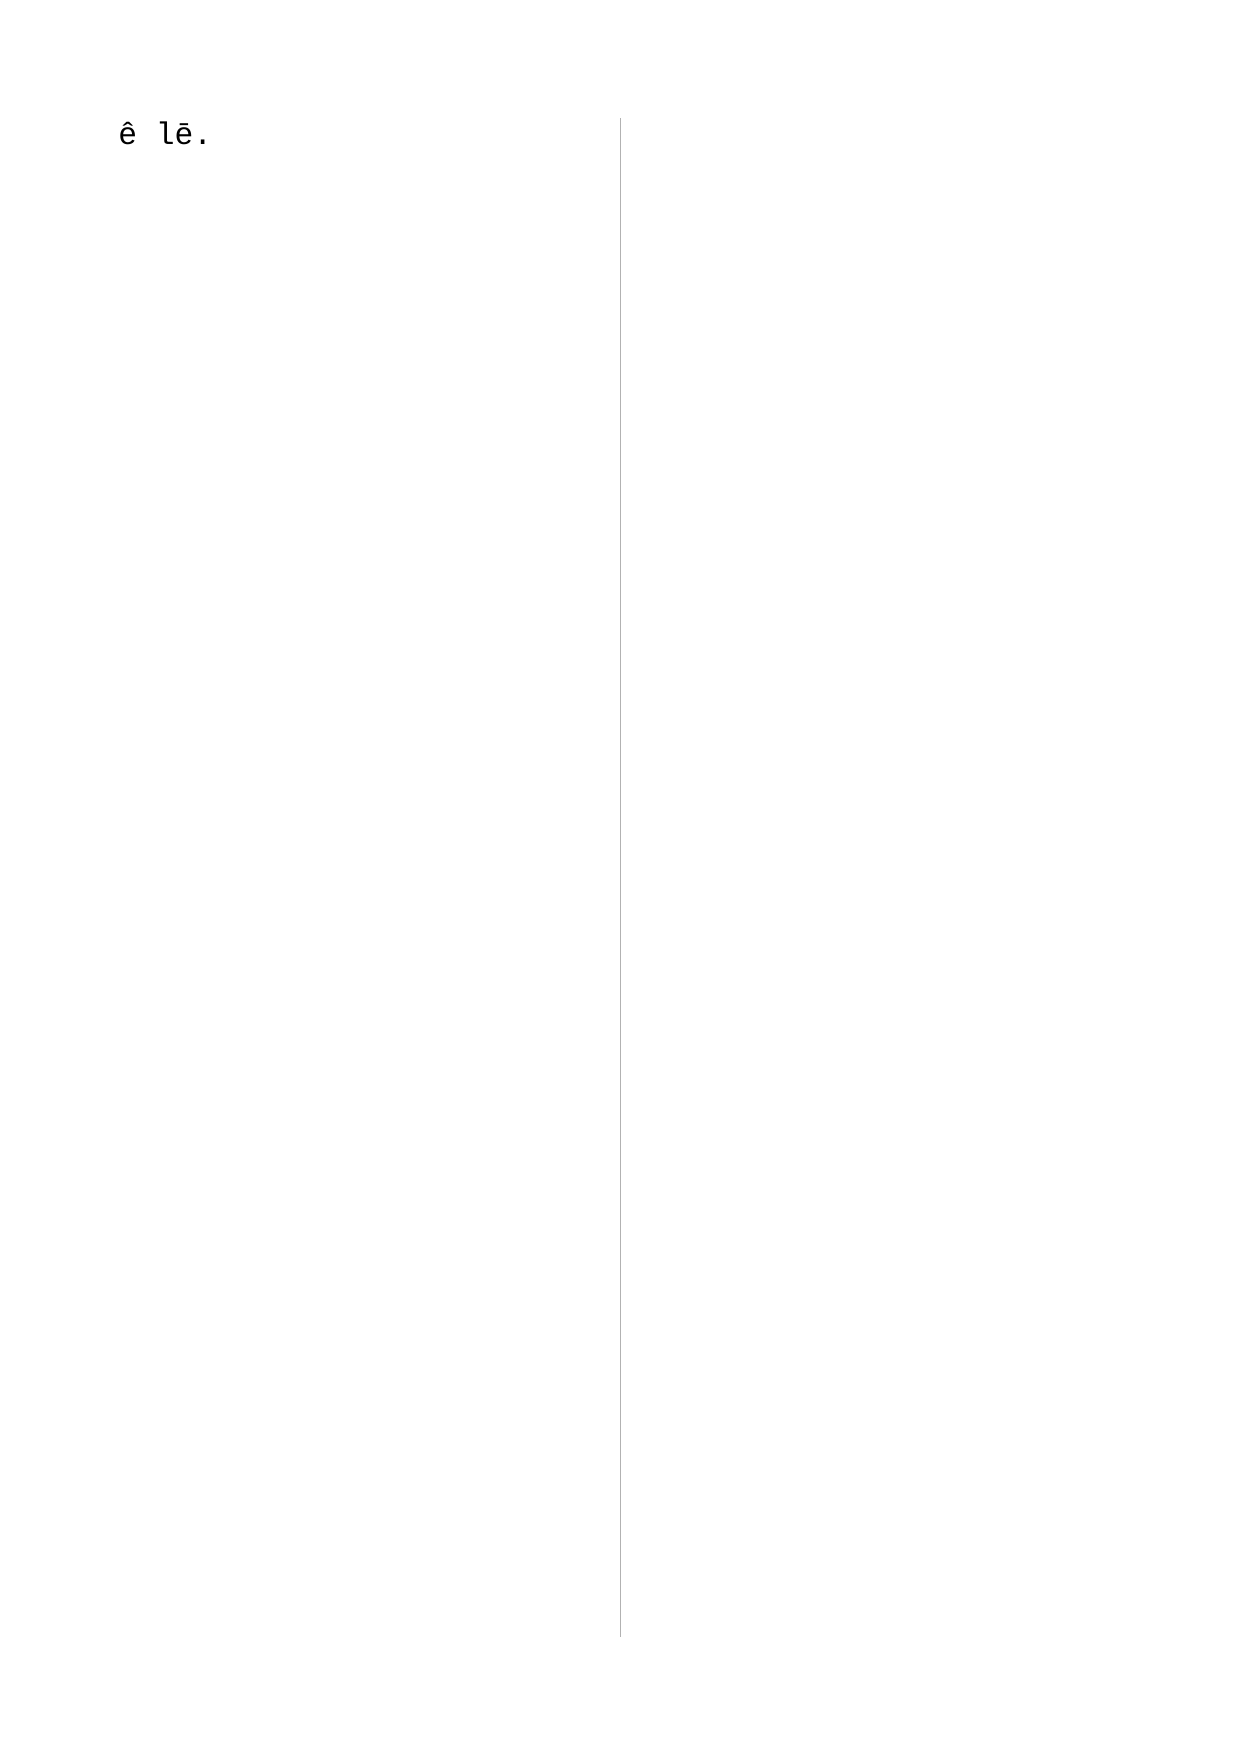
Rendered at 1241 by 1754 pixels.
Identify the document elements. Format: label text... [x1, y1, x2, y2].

text ê lē. [118, 118, 618, 153]
